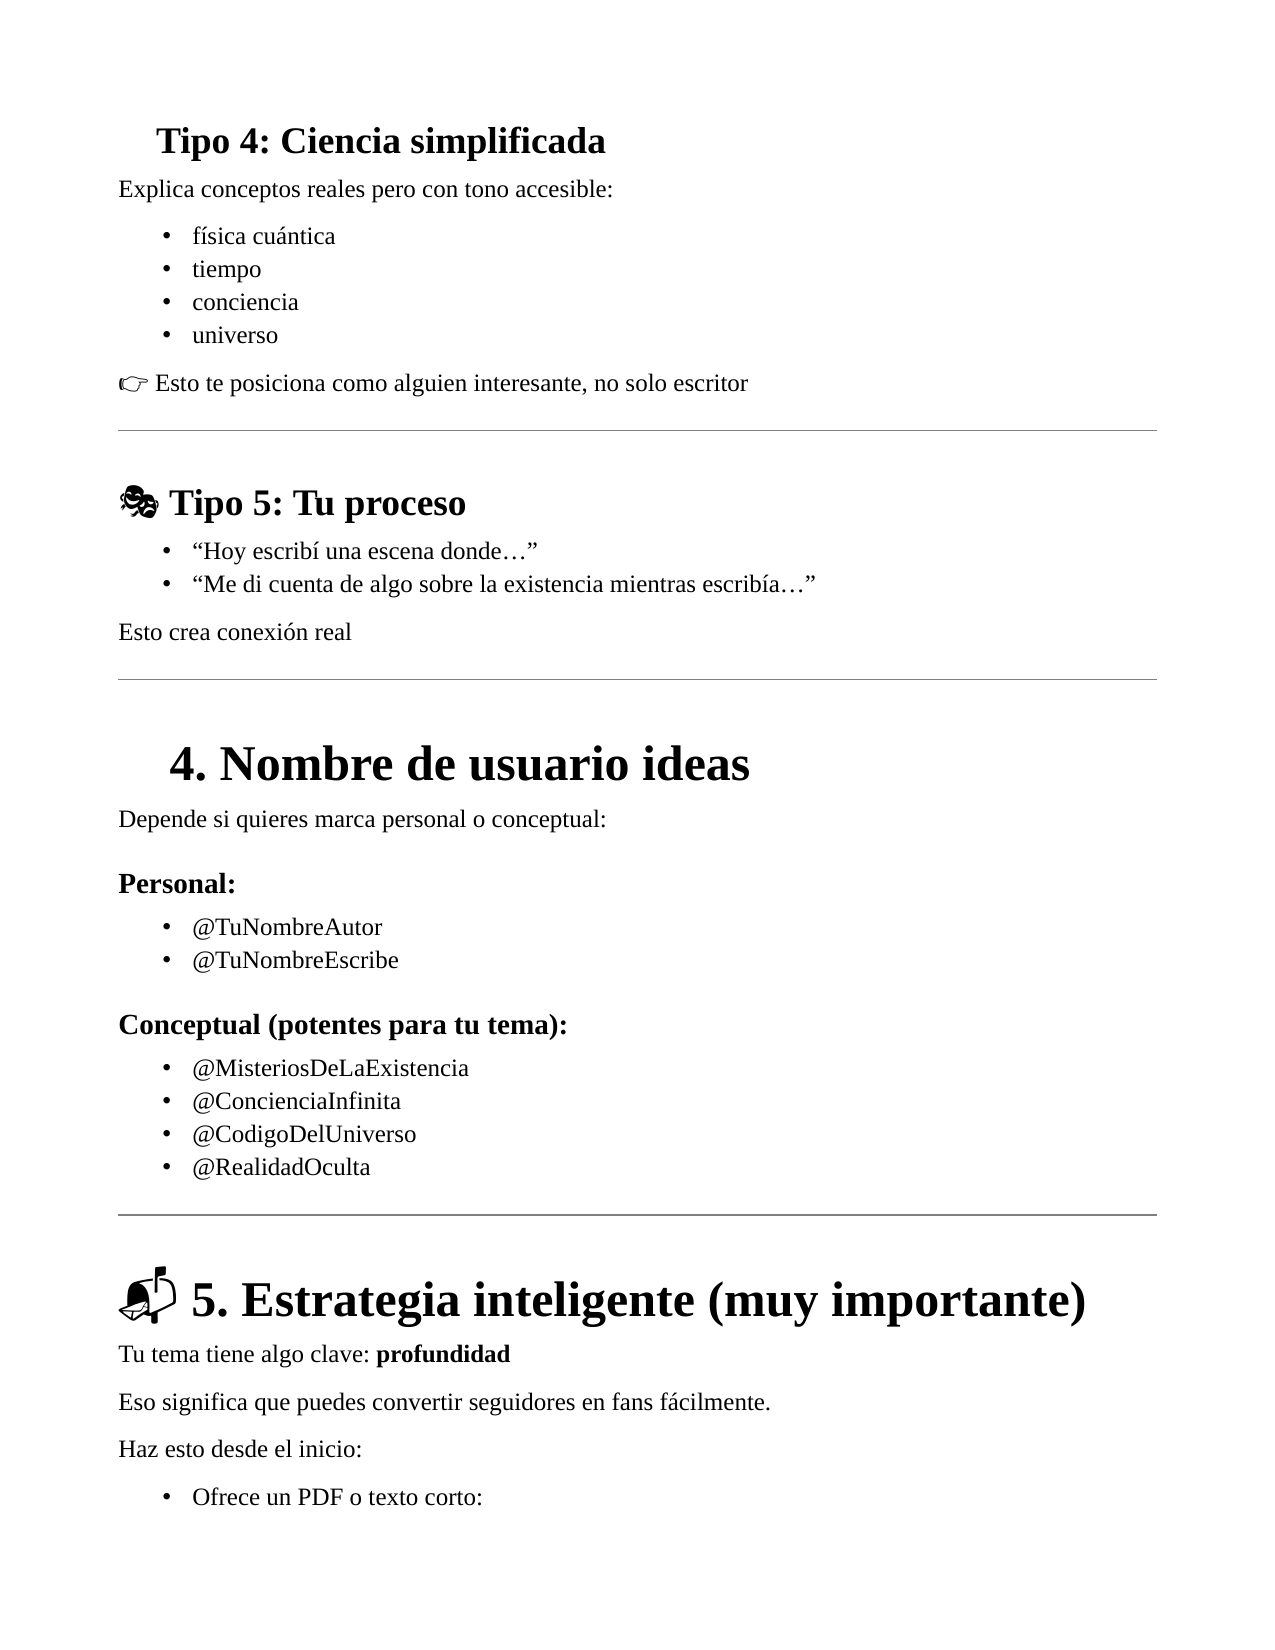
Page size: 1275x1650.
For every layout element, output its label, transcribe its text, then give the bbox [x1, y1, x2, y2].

list universo [162, 320, 1157, 349]
subtitle 🧪 Tipo 4: Ciencia simplificada [118, 118, 1157, 161]
list @RealidadOculta [162, 1152, 1157, 1181]
subtitle 🎭 Tipo 5: Tu proceso [118, 481, 1157, 524]
list tiempo [162, 254, 1157, 283]
list @CodigoDelUniverso [162, 1119, 1157, 1148]
subtitle Personal: [118, 866, 1157, 899]
list física cuántica [162, 221, 1157, 250]
list @MisteriosDeLaExistencia [162, 1053, 1157, 1082]
list “Me di cuenta de algo sobre la existencia mientras escribía…” [162, 569, 1157, 598]
list @TuNombreEscribe [162, 945, 1157, 974]
text Tu tema tiene algo clave: profundidad [118, 1339, 1157, 1368]
list “Hoy escribí una escena donde…” [162, 536, 1157, 565]
subtitle 🚀 4. Nombre de usuario ideas [118, 734, 1157, 791]
text Haz esto desde el inicio: [118, 1434, 1157, 1463]
text Depende si quieres marca personal o conceptual: [118, 804, 1157, 833]
text Esto crea conexión real [118, 617, 1157, 646]
text Explica conceptos reales pero con tono accesible: [118, 174, 1157, 202]
list @ConcienciaInfinita [162, 1086, 1157, 1115]
text Eso significa que puedes convertir seguidores en fans fácilmente. [118, 1387, 1157, 1416]
subtitle 📬 5. Estrategia inteligente (muy importante) [118, 1269, 1157, 1327]
subtitle Conceptual (potentes para tu tema): [118, 1007, 1157, 1041]
list conciencia [162, 287, 1157, 316]
text 👉 Esto te posiciona como alguien interesante, no solo escritor [118, 368, 1157, 397]
list @TuNombreAutor [162, 912, 1157, 941]
list Ofrece un PDF o texto corto: [162, 1482, 1157, 1511]
